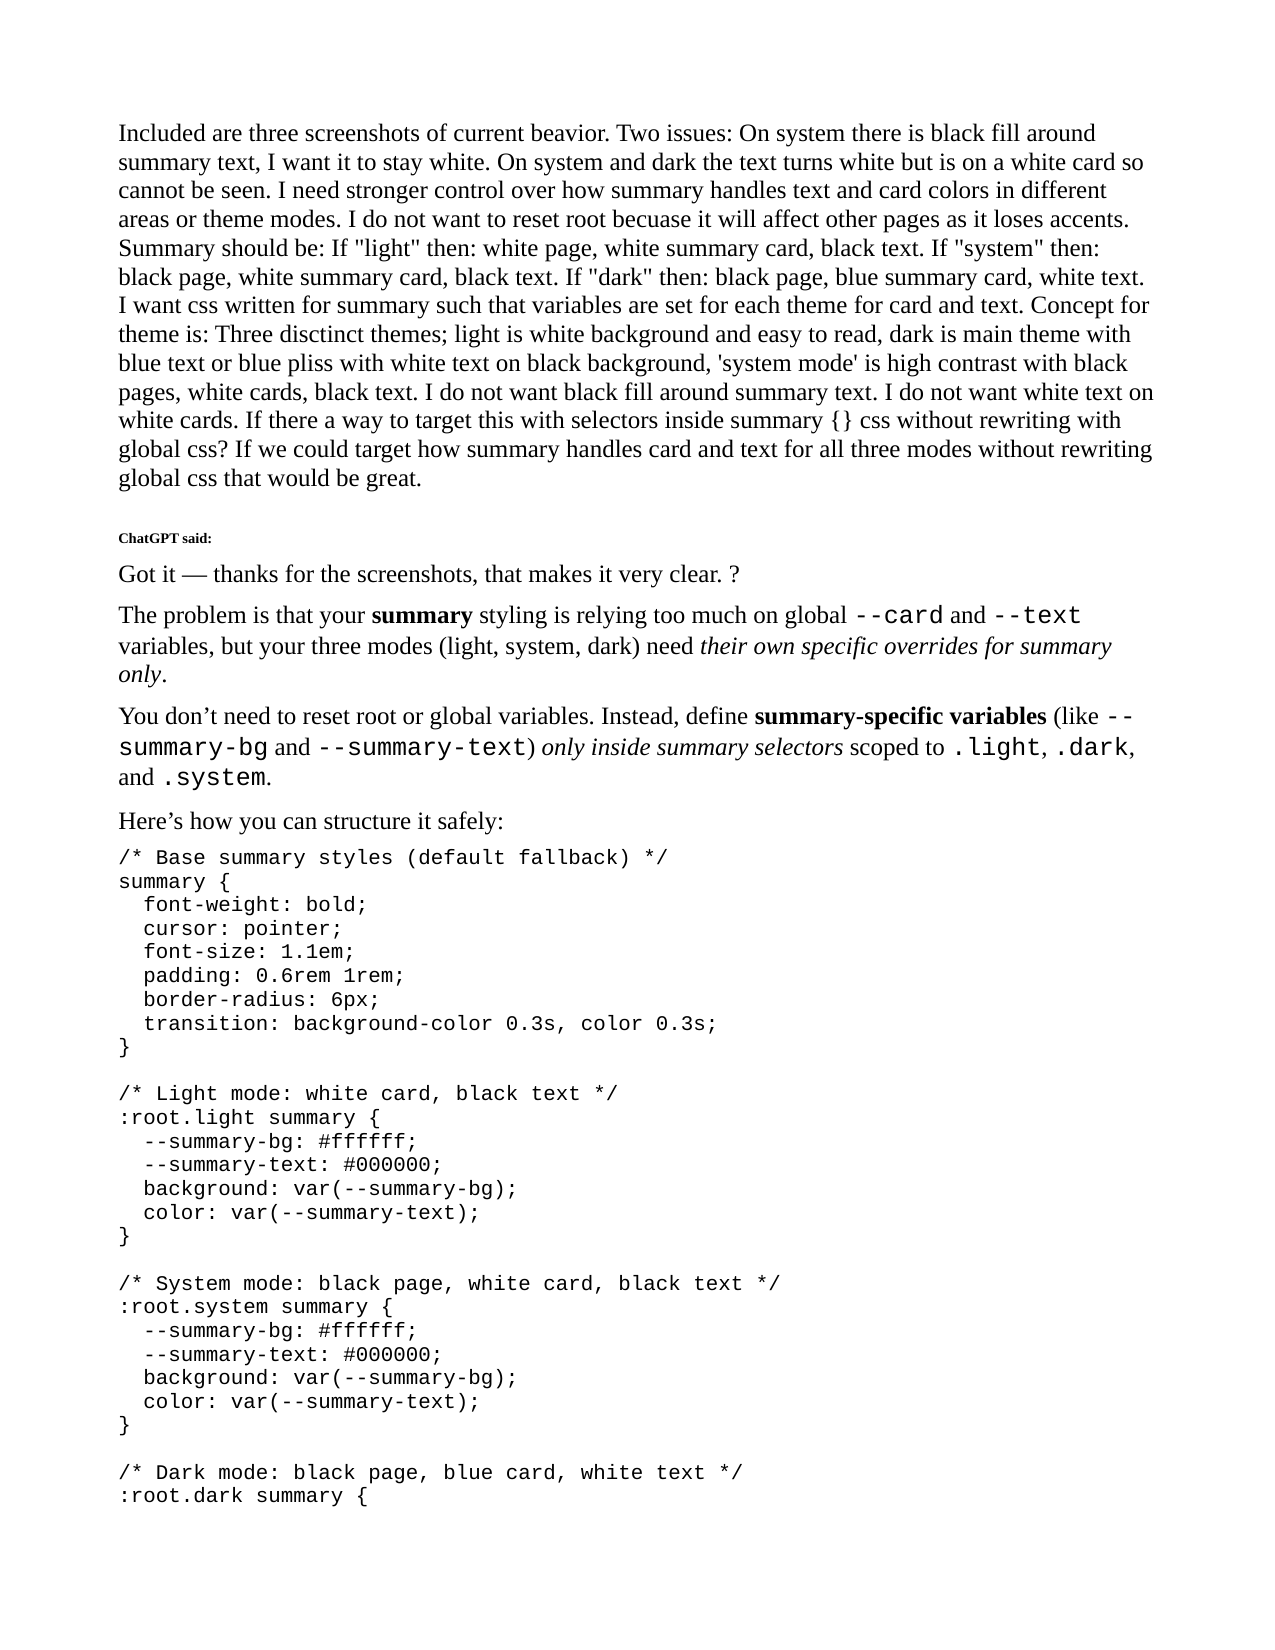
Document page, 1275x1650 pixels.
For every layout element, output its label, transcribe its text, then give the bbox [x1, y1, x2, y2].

text background: var(--summary-bg); [118, 1178, 1157, 1202]
text /* Light mode: white card, black text */ [118, 1083, 1157, 1107]
text You don’t need to reset root or global variables. Instead, define summary-specific variables (like --summary-bg and --summary-text) only inside summary selectors scoped to .light, .dark, and .system. [118, 701, 1157, 793]
text cursor: pointer; [118, 918, 1157, 942]
text border-radius: 6px; [118, 989, 1157, 1012]
text background: var(--summary-bg); [118, 1367, 1157, 1391]
text color: var(--summary-text); [118, 1391, 1157, 1414]
text font-weight: bold; [118, 894, 1157, 918]
text --summary-bg: #ffffff; [118, 1131, 1157, 1154]
text Included are three screenshots of current beavior. Two issues: On system there is black fill around summary text, I want it to stay white. On system and dark the text turns white but is on a white card so cannot be seen. I need stronger control over how summary handles text and card colors in different areas or theme modes. I do not want to reset root becuase it will affect other pages as it loses accents. Summary should be: If "light" then: white page, white summary card, black text. If "system" then: black page, white summary card, black text. If "dark" then: black page, blue summary card, white text. I want css written for summary such that variables are set for each theme for card and text. Concept for theme is: Three disctinct themes; light is white background and easy to read, dark is main theme with blue text or blue pliss with white text on black background, 'system mode' is high contrast with black pages, white cards, black text. I do not want black fill around summary text. I do not want white text on white cards. If there a way to target this with selectors inside summary {} css without rewriting with global css? If we could target how summary handles card and text for all three modes without rewriting global css that would be great. [118, 118, 1157, 492]
text transition: background-color 0.3s, color 0.3s; [118, 1012, 1157, 1036]
text summary { [118, 871, 1157, 894]
text } [118, 1036, 1157, 1060]
text /* Base summary styles (default fallback) */ [118, 847, 1157, 871]
text :root.light summary { [118, 1107, 1157, 1131]
text color: var(--summary-text); [118, 1202, 1157, 1225]
subtitle ChatGPT said: [118, 529, 1157, 546]
text :root.system summary { [118, 1296, 1157, 1320]
text --summary-text: #000000; [118, 1343, 1157, 1367]
text /* Dark mode: black page, blue card, white text */ [118, 1462, 1157, 1485]
text /* System mode: black page, white card, black text */ [118, 1273, 1157, 1296]
text font-size: 1.1em; [118, 942, 1157, 965]
text :root.dark summary { [118, 1485, 1157, 1509]
text --summary-bg: #ffffff; [118, 1320, 1157, 1343]
text Got it — thanks for the screenshots, that makes it very clear. ? [118, 559, 1157, 587]
text } [118, 1225, 1157, 1249]
text } [118, 1414, 1157, 1438]
text padding: 0.6rem 1rem; [118, 965, 1157, 989]
text --summary-text: #000000; [118, 1154, 1157, 1178]
text The problem is that your summary styling is relying too much on global --card and --text variables, but your three modes (light, system, dark) need their own specific overrides for summary only. [118, 600, 1157, 688]
text Here’s how you can structure it safely: [118, 806, 1157, 834]
